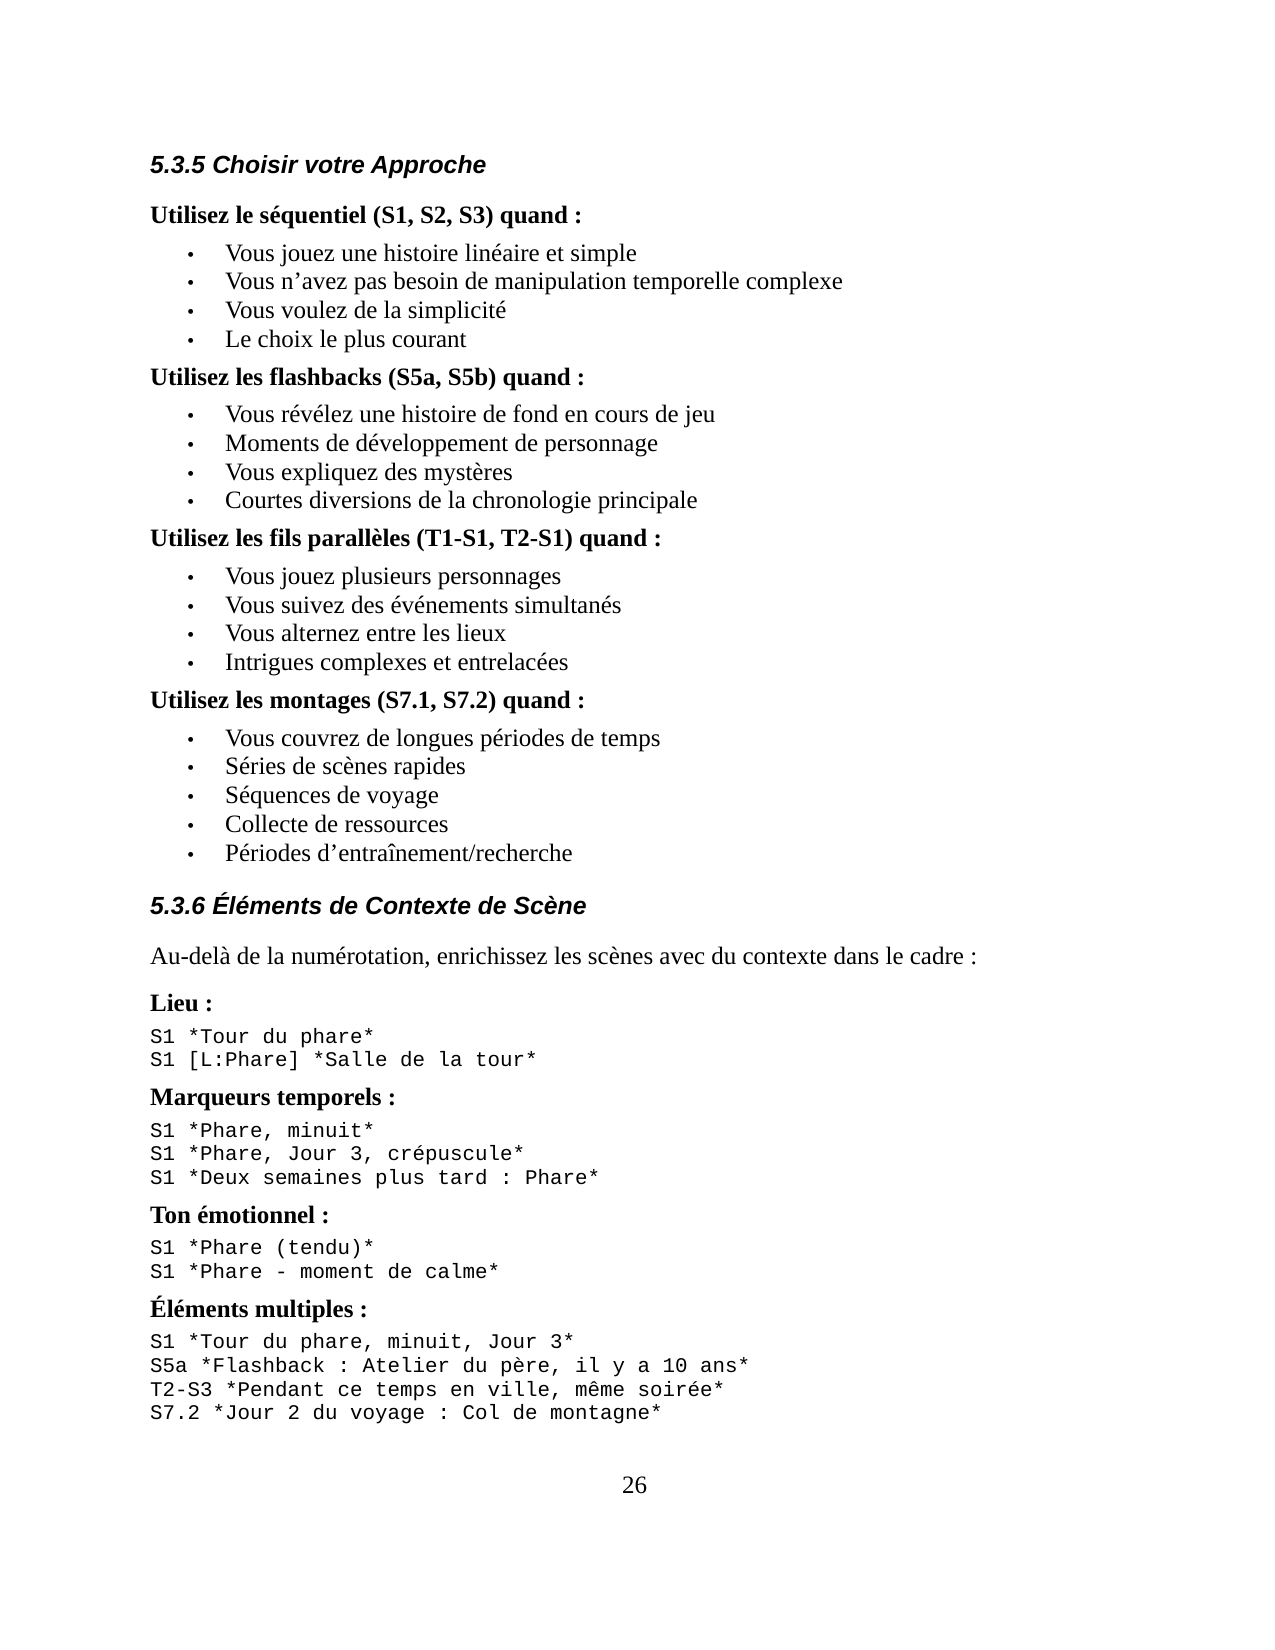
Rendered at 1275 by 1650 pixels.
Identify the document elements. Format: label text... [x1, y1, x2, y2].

text Utilisez les flashbacks (S5a, S5b) quand : [150, 362, 1125, 390]
text Utilisez les montages (S7.1, S7.2) quand : [150, 685, 1125, 714]
list Vous voulez de la simplicité [187, 295, 1125, 324]
text S1 *Phare - moment de calme* [150, 1261, 1125, 1285]
list Périodes d’entraînement/recherche [187, 838, 1125, 866]
text Éléments multiples : [150, 1294, 1125, 1322]
text S1 *Tour du phare, minuit, Jour 3* [150, 1331, 1125, 1355]
text S7.2 *Jour 2 du voyage : Col de montagne* [150, 1402, 1125, 1426]
text T2-S3 *Pendant ce temps en ville, même soirée* [150, 1379, 1125, 1402]
list Moments de développement de personnage [187, 428, 1125, 457]
text S1 *Phare, Jour 3, crépuscule* [150, 1143, 1125, 1167]
text S1 *Tour du phare* [150, 1026, 1125, 1049]
list Séries de scènes rapides [187, 751, 1125, 780]
text S1 *Deux semaines plus tard : Phare* [150, 1167, 1125, 1191]
text Utilisez les fils parallèles (T1-S1, T2-S1) quand : [150, 523, 1125, 552]
list Vous n’avez pas besoin de manipulation temporelle complexe [187, 266, 1125, 295]
list Séquences de voyage [187, 780, 1125, 809]
list Vous alternez entre les lieux [187, 618, 1125, 647]
text Ton émotionnel : [150, 1200, 1125, 1228]
list Vous jouez plusieurs personnages [187, 561, 1125, 590]
list Vous suivez des événements simultanés [187, 590, 1125, 618]
text S5a *Flashback : Atelier du père, il y a 10 ans* [150, 1355, 1125, 1379]
list Courtes diversions de la chronologie principale [187, 486, 1125, 514]
text S1 [L:Phare] *Salle de la tour* [150, 1049, 1125, 1073]
text Marqueurs temporels : [150, 1082, 1125, 1111]
list Intrigues complexes et entrelacées [187, 647, 1125, 676]
text Utilisez le séquentiel (S1, S2, S3) quand : [150, 200, 1125, 229]
list Vous couvrez de longues périodes de temps [187, 723, 1125, 751]
list Vous expliquez des mystères [187, 457, 1125, 486]
text S1 *Phare, minuit* [150, 1120, 1125, 1143]
text S1 *Phare (tendu)* [150, 1237, 1125, 1261]
list Vous jouez une histoire linéaire et simple [187, 238, 1125, 266]
subtitle 5.3.5 Choisir votre Approche [150, 150, 1125, 178]
text Au-delà de la numérotation, enrichissez les scènes avec du contexte dans le cadre : [150, 941, 1125, 970]
list Vous révélez une histoire de fond en cours de jeu [187, 399, 1125, 428]
text Lieu : [150, 988, 1125, 1017]
subtitle 5.3.6 Éléments de Contexte de Scène [150, 891, 1125, 920]
list Collecte de ressources [187, 809, 1125, 838]
list Le choix le plus courant [187, 324, 1125, 353]
